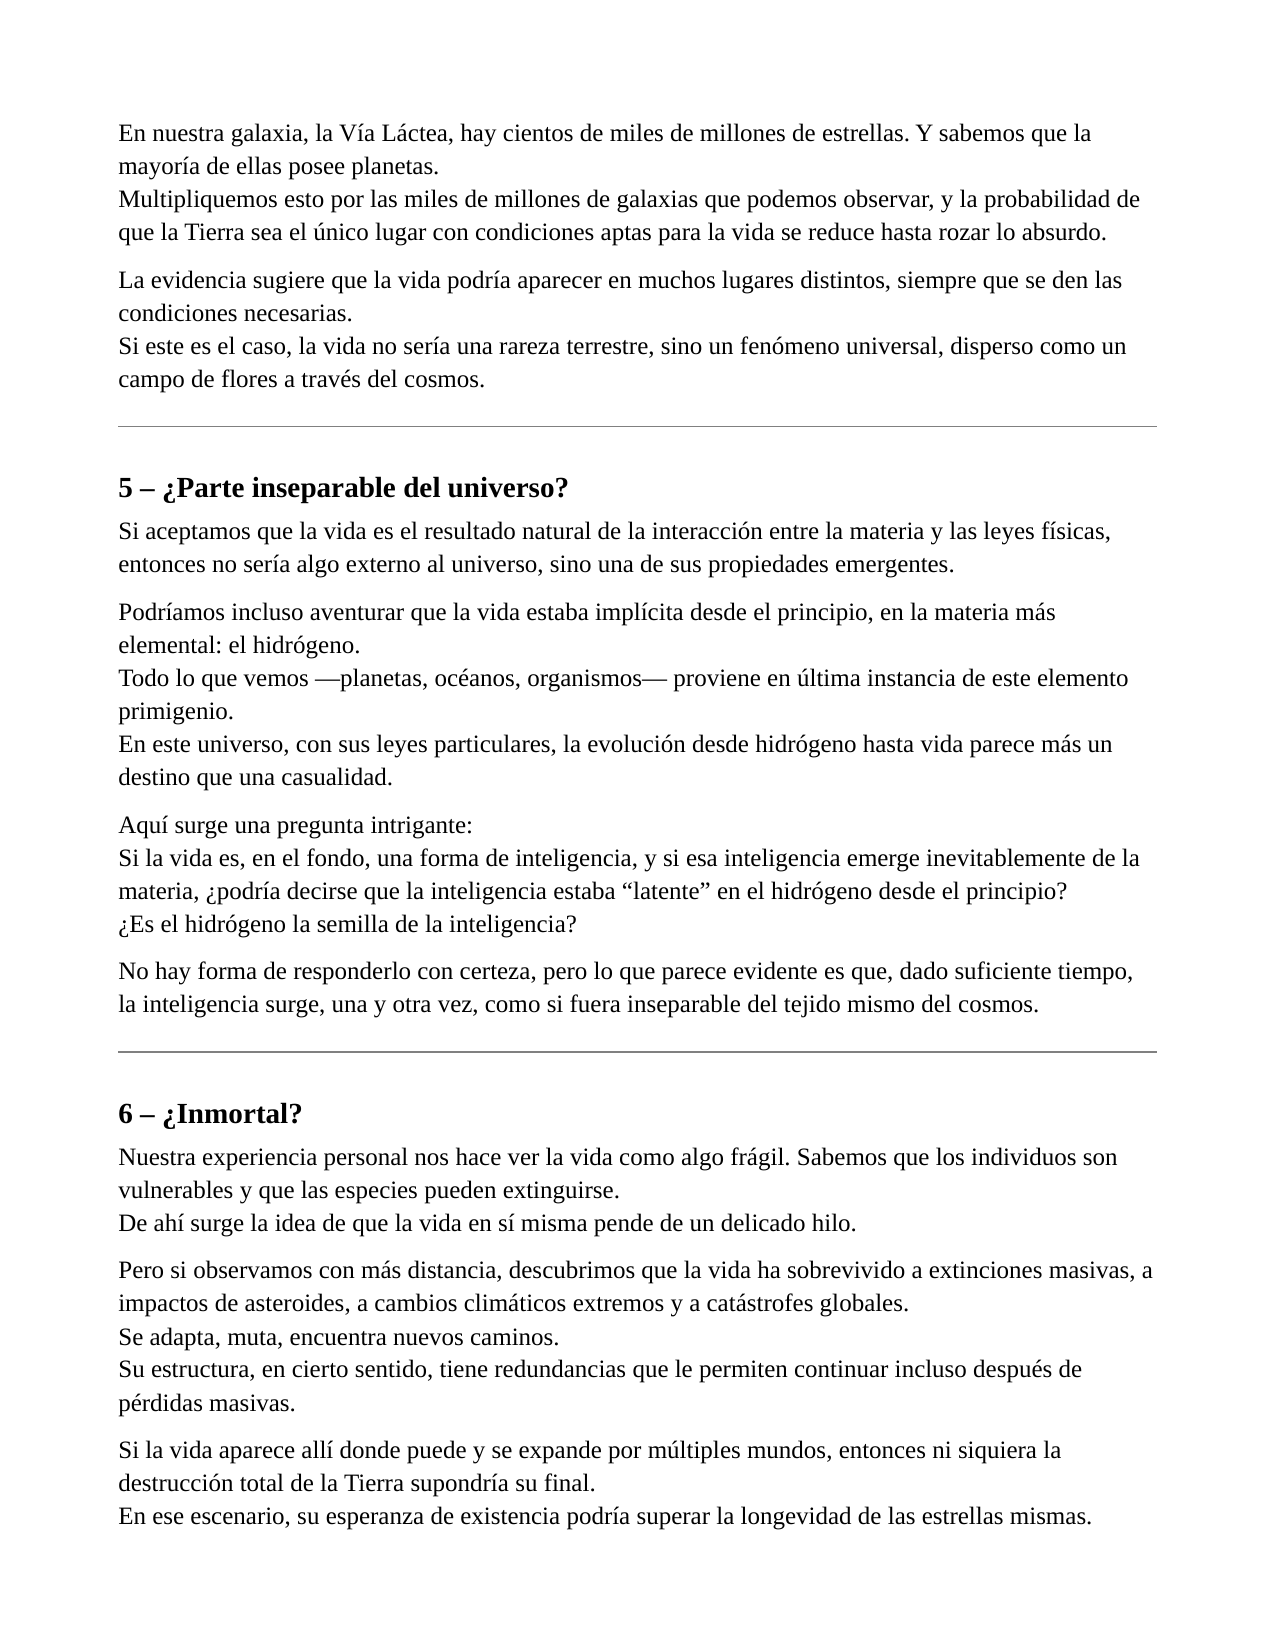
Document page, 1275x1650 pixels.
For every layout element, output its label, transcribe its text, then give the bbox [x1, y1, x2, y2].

text No hay forma de responderlo con certeza, pero lo que parece evidente es que, dado suficiente tiempo, la inteligencia surge, una y otra vez, como si fuera inseparable del tejido mismo del cosmos. [118, 956, 1157, 1018]
text La evidencia sugiere que la vida podría aparecer en muchos lugares distintos, siempre que se den las condiciones necesarias. Si este es el caso, la vida no sería una rareza terrestre, sino un fenómeno universal, disperso como un campo de flores a través del cosmos. [118, 265, 1157, 393]
text Aquí surge una pregunta intrigante: Si la vida es, en el fondo, una forma de inteligencia, y si esa inteligencia emerge inevitablemente de la materia, ¿podría decirse que la inteligencia estaba “latente” en el hidrógeno desde el principio? ¿Es el hidrógeno la semilla de la inteligencia? [118, 810, 1157, 937]
text Pero si observamos con más distancia, descubrimos que la vida ha sobrevivido a extinciones masivas, a impactos de asteroides, a cambios climáticos extremos y a catástrofes globales. Se adapta, muta, encuentra nuevos caminos. Su estructura, en cierto sentido, tiene redundancias que le permiten continuar incluso después de pérdidas masivas. [118, 1256, 1157, 1416]
text Podríamos incluso aventurar que la vida estaba implícita desde el principio, en la materia más elemental: el hidrógeno. Todo lo que vemos —planetas, océanos, organismos— proviene en última instancia de este elemento primigenio. En este universo, con sus leyes particulares, la evolución desde hidrógeno hasta vida parece más un destino que una casualidad. [118, 597, 1157, 791]
text En nuestra galaxia, la Vía Láctea, hay cientos de miles de millones de estrellas. Y sabemos que la mayoría de ellas posee planetas. Multipliquemos esto por las miles de millones de galaxias que podemos observar, y la probabilidad de que la Tierra sea el único lugar con condiciones aptas para la vida se reduce hasta rozar lo absurdo. [118, 118, 1157, 246]
subtitle 6 – ¿Inmortal? [118, 1096, 1157, 1129]
text Si la vida aparece allí donde puede y se expande por múltiples mundos, entonces ni siquiera la destrucción total de la Tierra supondría su final. En ese escenario, su esperanza de existencia podría superar la longevidad de las estrellas mismas. [118, 1435, 1157, 1530]
text Si aceptamos que la vida es el resultado natural de la interacción entre la materia y las leyes físicas, entonces no sería algo externo al universo, sino una de sus propiedades emergentes. [118, 516, 1157, 578]
subtitle 5 – ¿Parte inseparable del universo? [118, 470, 1157, 504]
text Nuestra experiencia personal nos hace ver la vida como algo frágil. Sabemos que los individuos son vulnerables y que las especies pueden extinguirse. De ahí surge la idea de que la vida en sí misma pende de un delicado hilo. [118, 1142, 1157, 1237]
